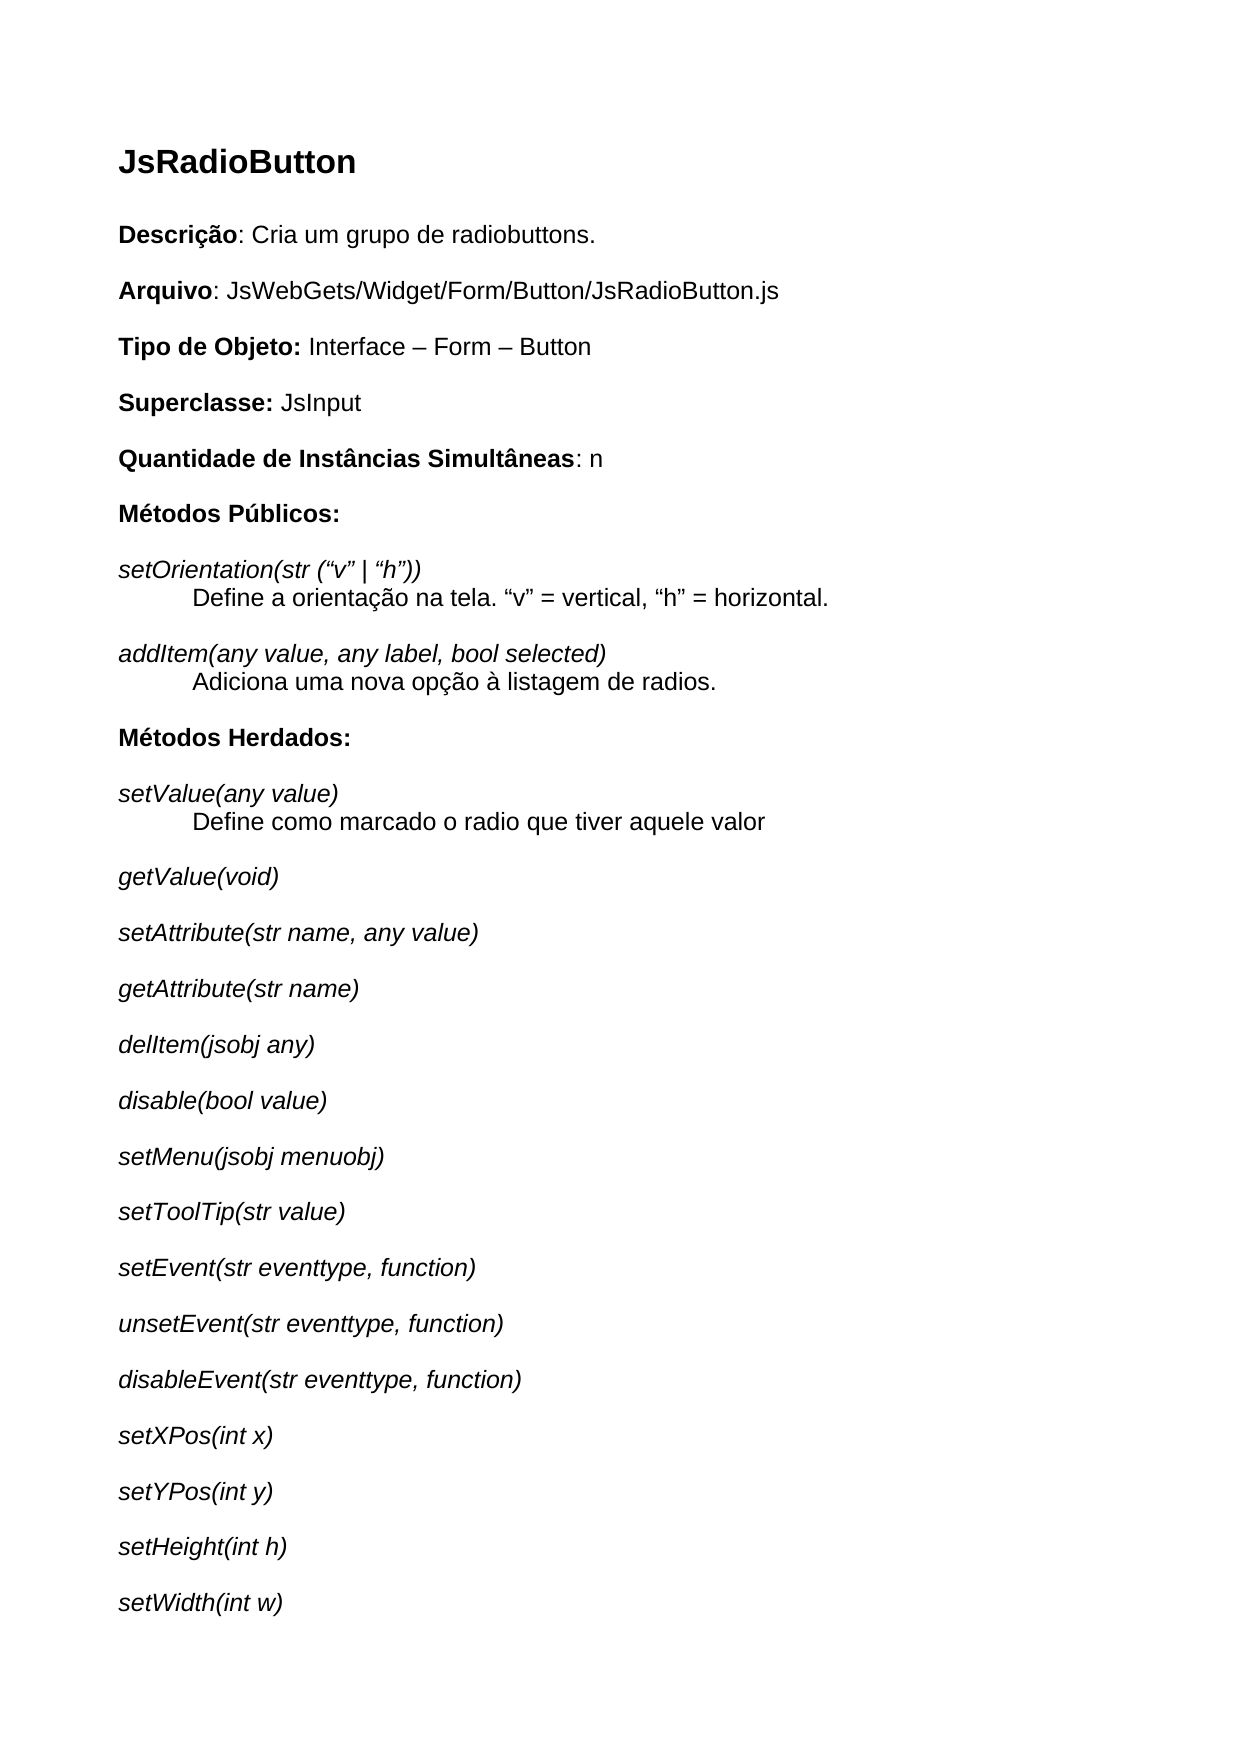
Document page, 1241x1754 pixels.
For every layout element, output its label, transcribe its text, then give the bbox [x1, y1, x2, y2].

text unsetEvent(str eventtype, function) [118, 1310, 1122, 1338]
text Métodos Herdados: [118, 723, 1122, 751]
text getValue(void) [118, 863, 1122, 891]
text Define a orientação na tela. “v” = vertical, “h” = horizontal. [118, 584, 1122, 612]
text disable(bool value) [118, 1086, 1122, 1114]
text Tipo de Objeto: Interface – Form – Button [118, 333, 1122, 361]
text setXPos(int x) [118, 1421, 1122, 1449]
text addItem(any value, any label, bool selected) [118, 640, 1122, 668]
text getAttribute(str name) [118, 975, 1122, 1003]
text Superclasse: JsInput [118, 388, 1122, 416]
text setValue(any value) [118, 779, 1122, 807]
text Adiciona uma nova opção à listagem de radios. [118, 668, 1122, 696]
text setHeight(int h) [118, 1533, 1122, 1561]
text setMenu(jsobj menuobj) [118, 1142, 1122, 1170]
text Define como marcado o radio que tiver aquele valor [118, 807, 1122, 835]
text delItem(jsobj any) [118, 1031, 1122, 1058]
text Quantidade de Instâncias Simultâneas: n [118, 444, 1122, 472]
subtitle JsRadioButton [118, 143, 1122, 181]
text Métodos Públicos: [118, 500, 1122, 528]
text setEvent(str eventtype, function) [118, 1254, 1122, 1282]
text Descrição: Cria um grupo de radiobuttons. [118, 221, 1122, 249]
text setYPos(int y) [118, 1477, 1122, 1505]
text setToolTip(str value) [118, 1198, 1122, 1226]
text setOrientation(str (“v” | “h”)) [118, 556, 1122, 584]
text setAttribute(str name, any value) [118, 919, 1122, 947]
text disableEvent(str eventtype, function) [118, 1366, 1122, 1393]
text Arquivo: JsWebGets/Widget/Form/Button/JsRadioButton.js [118, 277, 1122, 305]
text setWidth(int w) [118, 1589, 1122, 1617]
